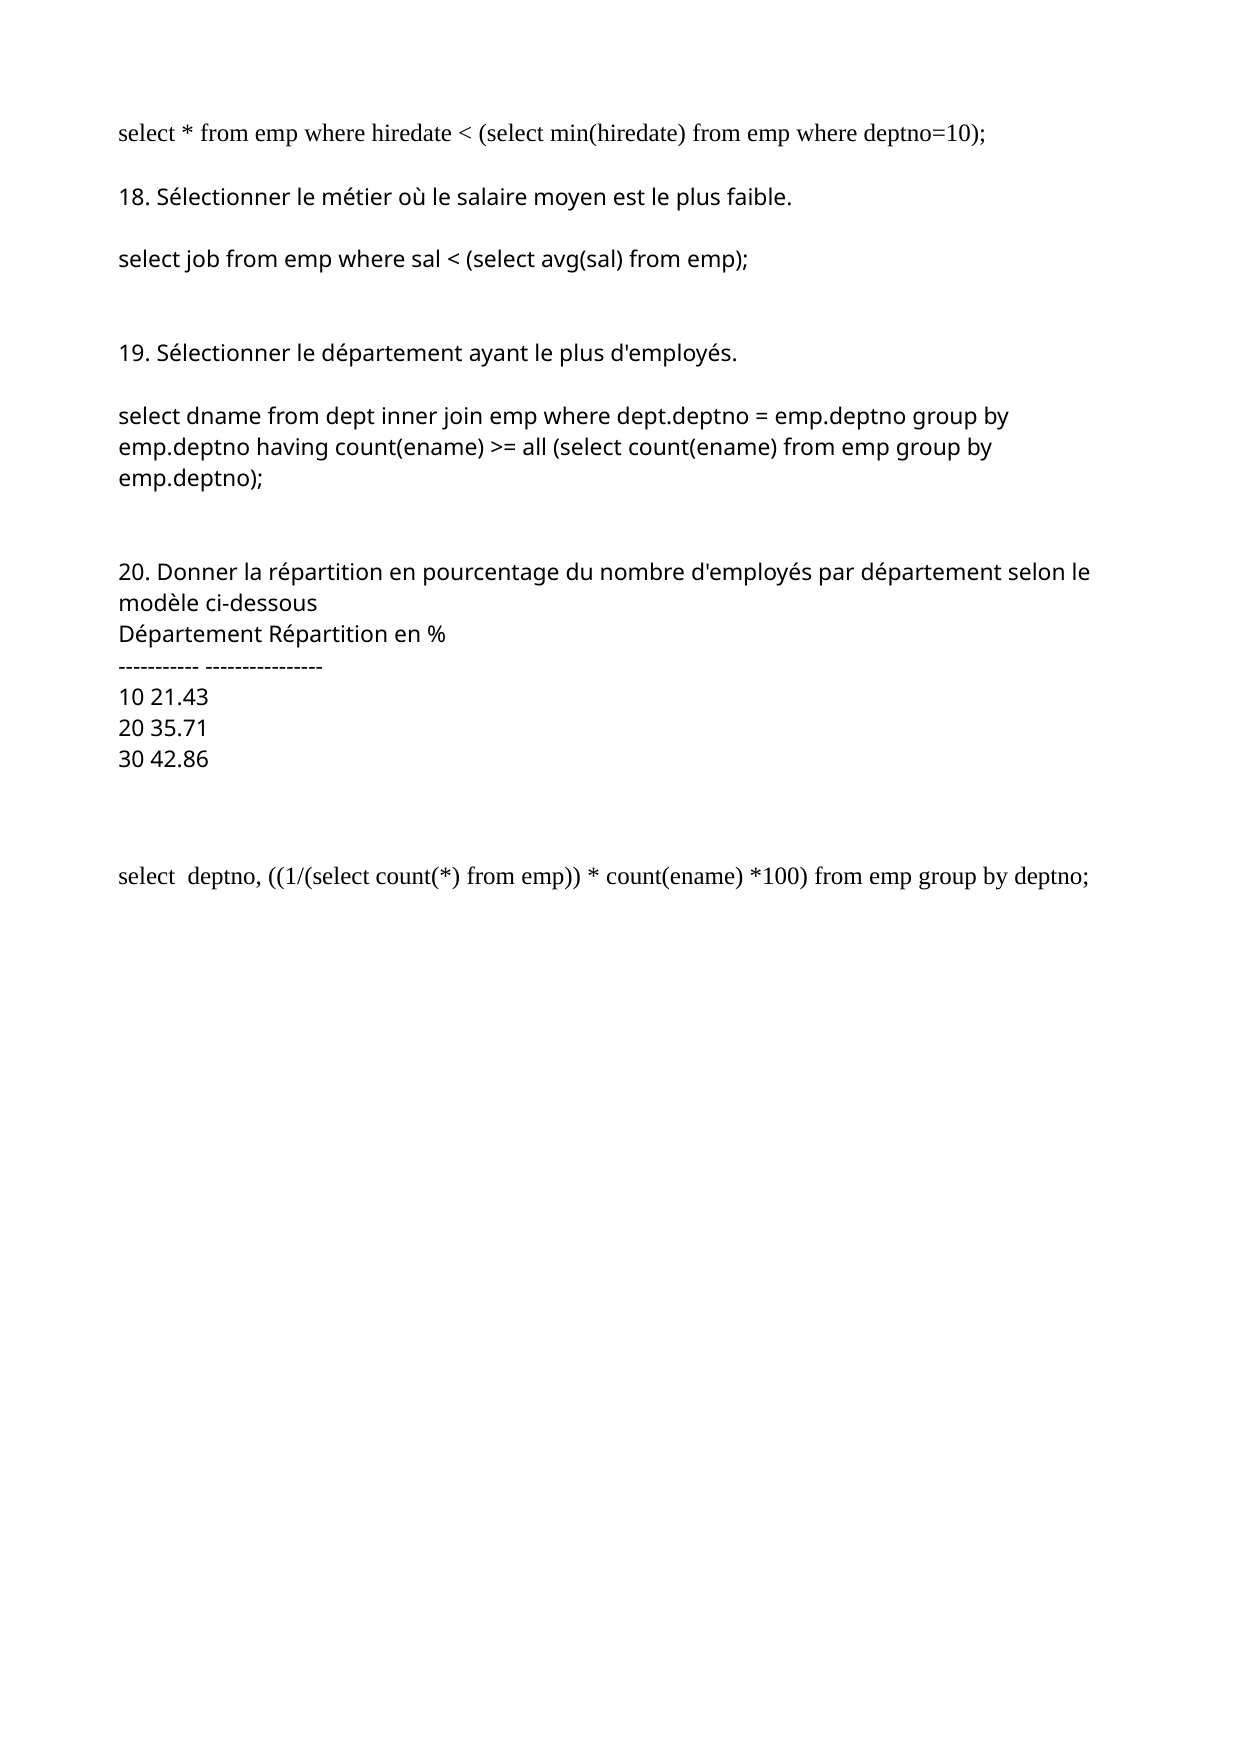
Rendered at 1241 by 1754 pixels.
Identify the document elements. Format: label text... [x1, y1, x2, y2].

text select deptno, ((1/(select count(*) from emp)) * count(ename) *100) from emp group by deptno; [118, 861, 1122, 890]
text select * from emp where hiredate < (select min(hiredate) from emp where deptno=10); [118, 118, 1122, 147]
text 19. Sélectionner le département ayant le plus d'employés. [118, 337, 1122, 368]
text 10 21.43 [118, 681, 1122, 712]
text ----------- ---------------- [118, 650, 1122, 681]
text 30 42.86 [118, 743, 1122, 775]
text select job from emp where sal < (select avg(sal) from emp); [118, 243, 1122, 275]
text 18. Sélectionner le métier où le salaire moyen est le plus faible. [118, 181, 1122, 212]
text Département Répartition en % [118, 618, 1122, 650]
text select dname from dept inner join emp where dept.deptno = emp.deptno group by emp.deptno having count(ename) >= all (select count(ename) from emp group by emp.deptno); [118, 400, 1122, 493]
text 20 35.71 [118, 712, 1122, 743]
text 20. Donner la répartition en pourcentage du nombre d'employés par département selon le modèle ci-dessous [118, 556, 1122, 618]
